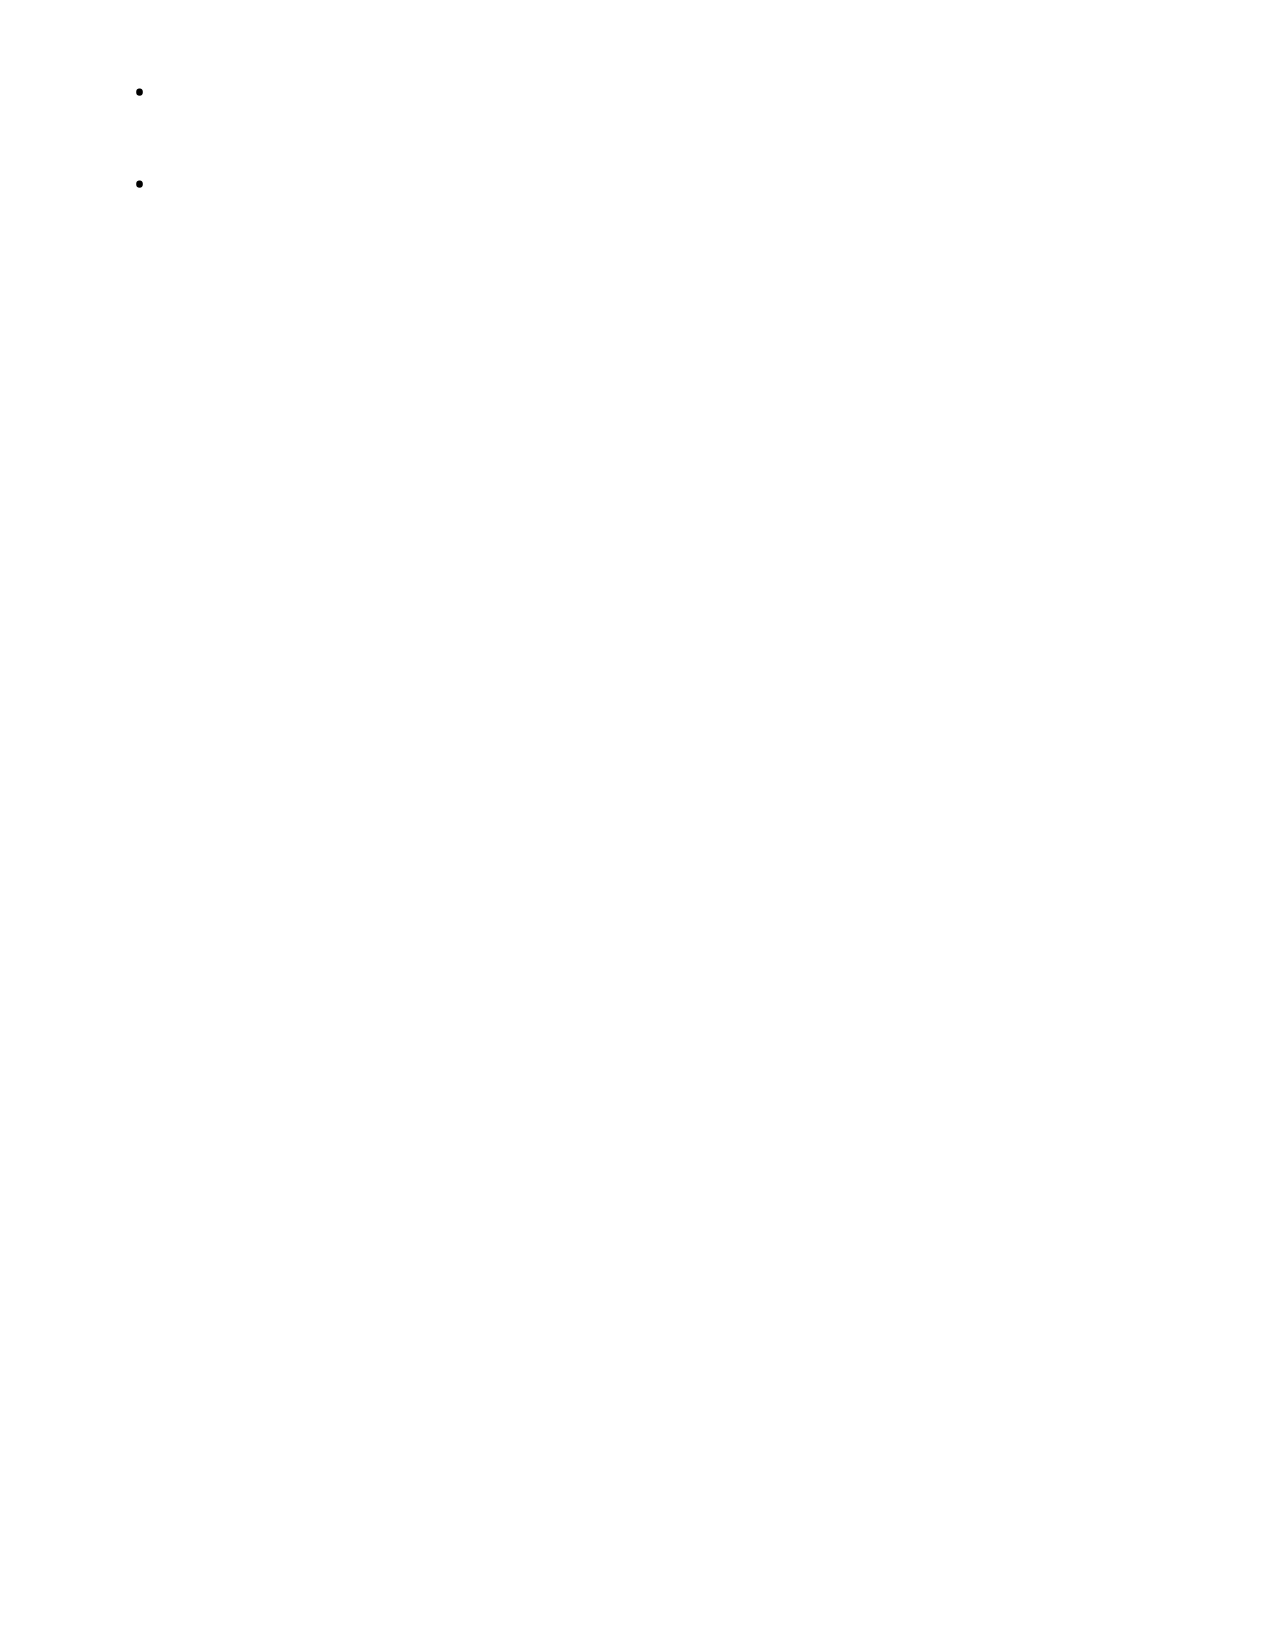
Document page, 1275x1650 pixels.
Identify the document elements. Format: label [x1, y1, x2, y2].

table_header [735, 109, 930, 138]
table_cell [345, 138, 540, 167]
table_header [540, 109, 735, 138]
table_cell [150, 138, 345, 167]
table_cell [540, 138, 735, 167]
table_header [930, 109, 1125, 138]
table_cell [930, 138, 1125, 167]
table_header [150, 109, 345, 138]
table_cell [735, 138, 930, 167]
table_header [345, 109, 540, 138]
